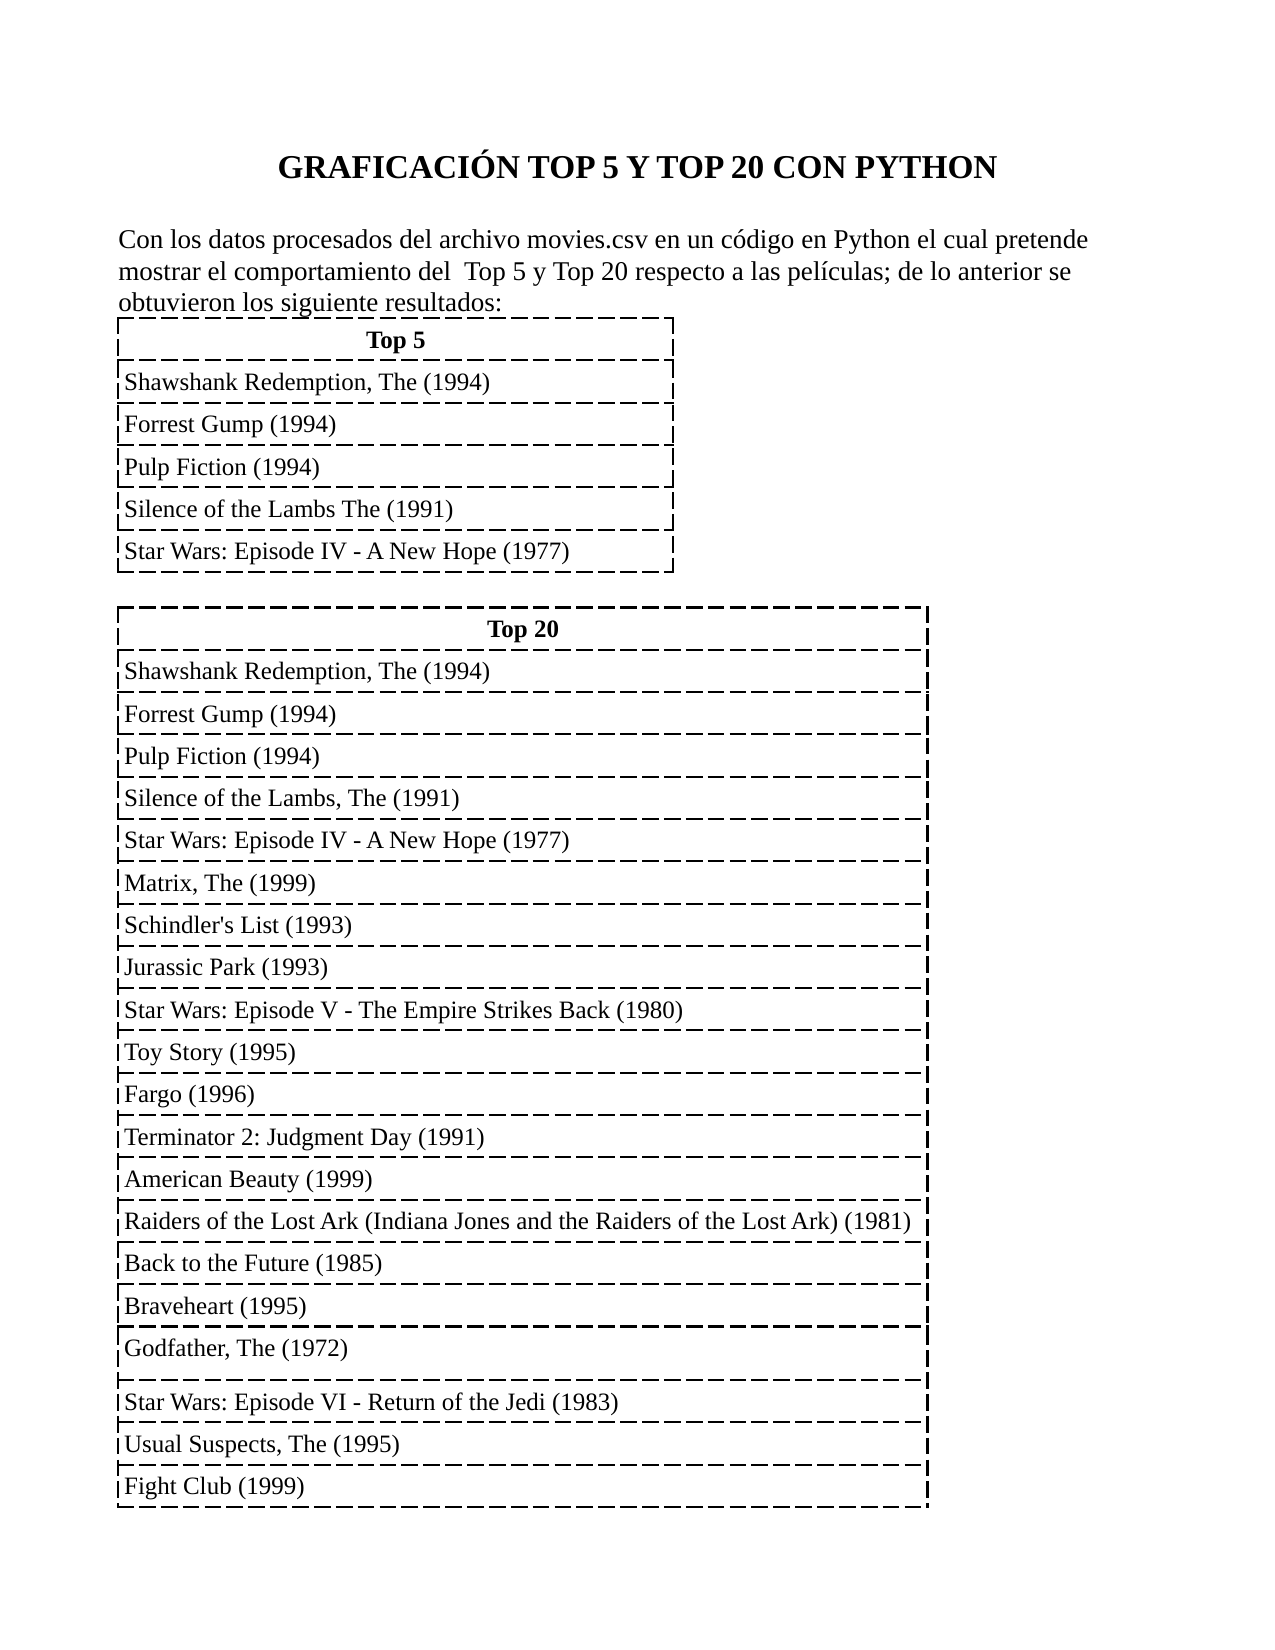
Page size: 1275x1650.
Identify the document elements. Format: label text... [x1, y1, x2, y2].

table_cell Raiders of the Lost Ark (Indiana Jones and the Raiders of the Lost Ark) (1981) [118, 1199, 927, 1241]
table_cell Silence of the Lambs, The (1991) [118, 776, 927, 818]
table_cell Shawshank Redemption, The (1994) [118, 649, 927, 691]
table_cell American Beauty (1999) [118, 1156, 927, 1198]
table_cell Matrix, The (1999) [118, 860, 927, 902]
table_cell Star Wars: Episode IV - A New Hope (1977) [118, 818, 927, 860]
table_header Top 20 [118, 606, 927, 649]
table_cell Jurassic Park (1993) [118, 945, 927, 987]
table_cell Toy Story (1995) [118, 1029, 927, 1072]
table_cell Usual Suspects, The (1995) [118, 1421, 927, 1463]
table_cell Terminator 2: Judgment Day (1991) [118, 1114, 927, 1156]
table_cell Braveheart (1995) [118, 1283, 927, 1325]
table_cell Schindler's List (1993) [118, 903, 927, 945]
table_cell Star Wars: Episode IV - A New Hope (1977) [118, 529, 673, 571]
text GRAFICACIÓN TOP 5 Y TOP 20 CON PYTHON [118, 147, 1157, 185]
table_cell Forrest Gump (1994) [118, 691, 927, 733]
table_cell Shawshank Redemption, The (1994) [118, 359, 673, 402]
table_cell Star Wars: Episode VI - Return of the Jedi (1983) [118, 1379, 927, 1421]
table_cell Pulp Fiction (1994) [118, 444, 673, 486]
text Con los datos procesados del archivo movies.csv en un código en Python el cual pretende mostrar el comportamiento del Top 5 y Top 20 respecto a las películas; de lo anterior se obtuvieron los siguiente resultados: [118, 223, 1157, 317]
table_cell Pulp Fiction (1994) [118, 733, 927, 776]
table_cell Star Wars: Episode V - The Empire Strikes Back (1980) [118, 987, 927, 1029]
table_cell Fight Club (1999) [118, 1464, 927, 1506]
table_cell Forrest Gump (1994) [118, 402, 673, 444]
table_cell Silence of the Lambs The (1991) [118, 486, 673, 528]
table_cell Back to the Future (1985) [118, 1241, 927, 1283]
table_cell Godfather, The (1972) [118, 1325, 927, 1379]
table_header Top 5 [118, 317, 673, 359]
table_cell Fargo (1996) [118, 1072, 927, 1114]
